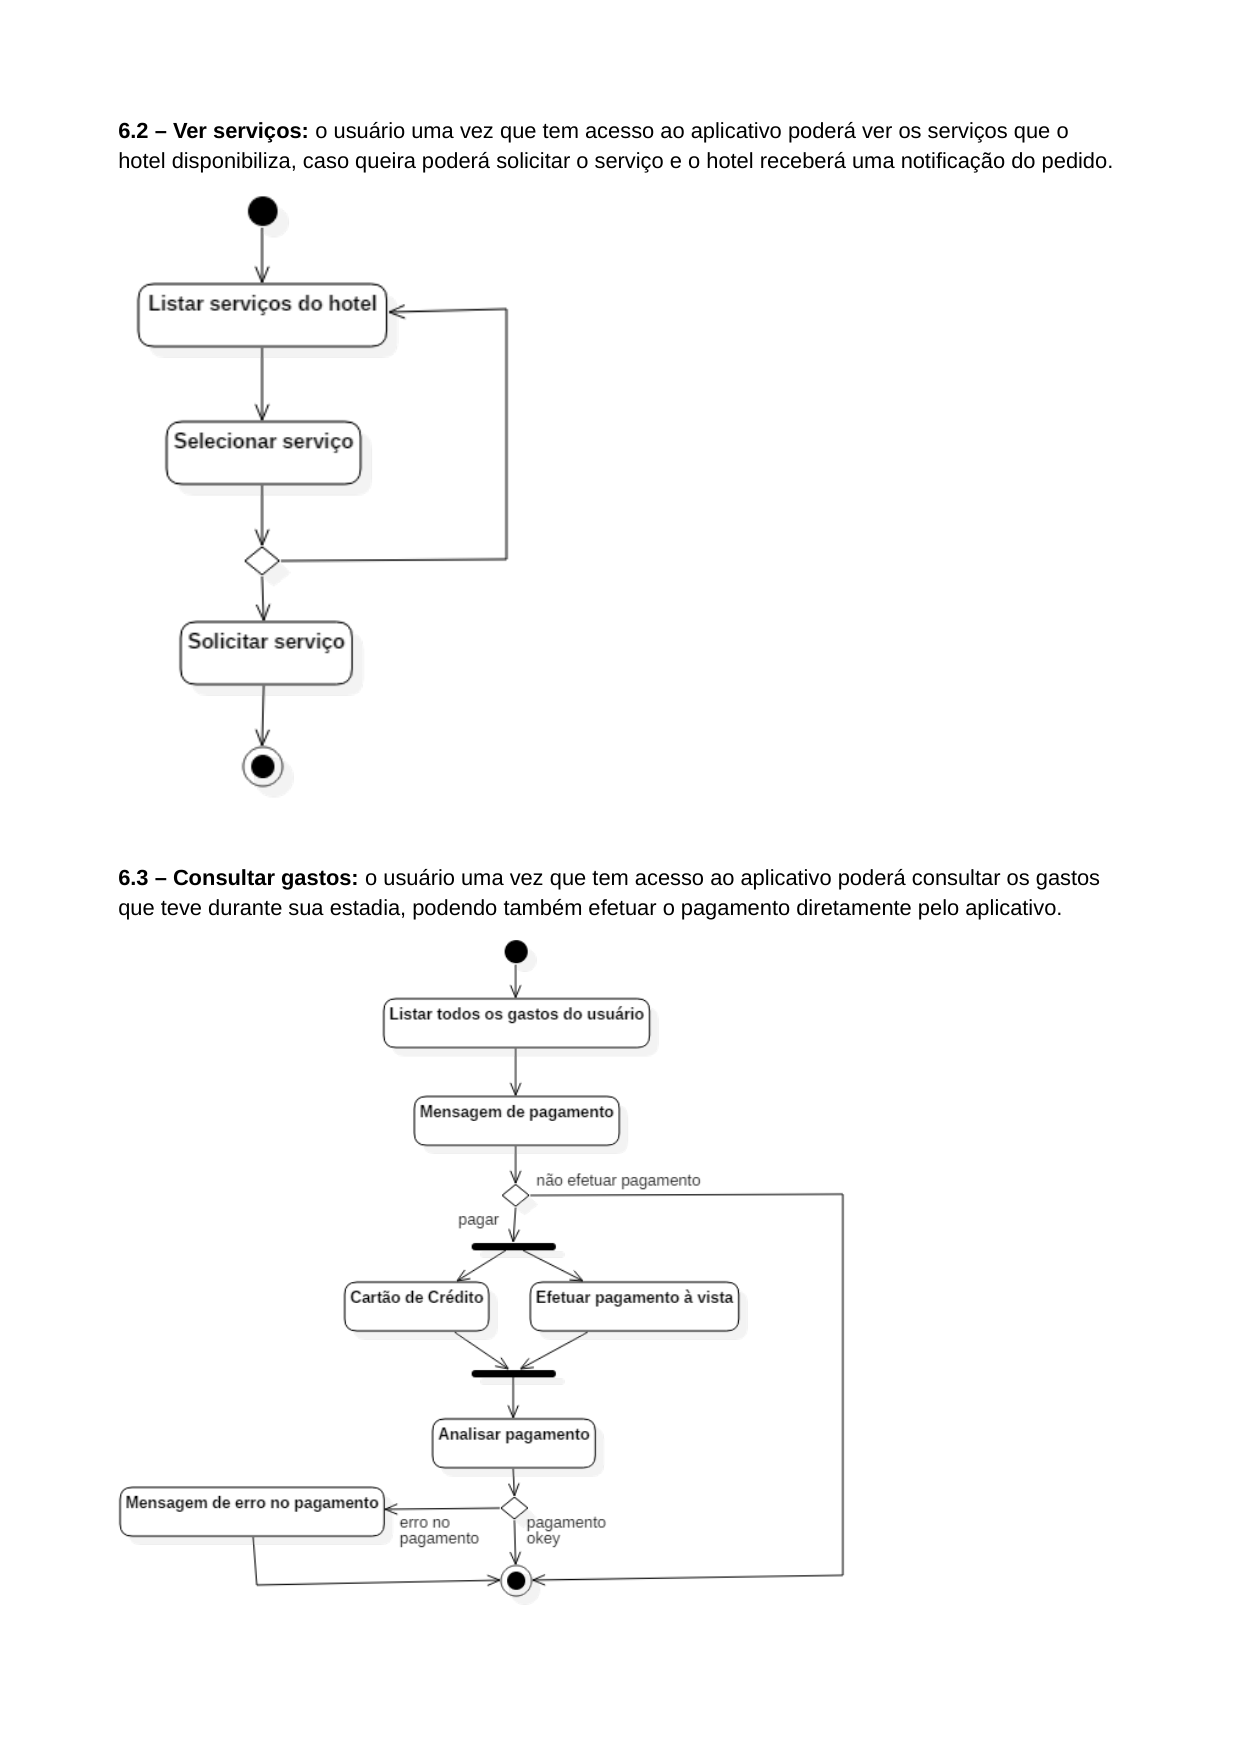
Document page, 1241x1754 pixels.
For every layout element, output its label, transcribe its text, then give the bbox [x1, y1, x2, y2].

picture [123, 181, 571, 849]
text 6.3 – Consultar gastos: o usuário uma vez que tem acesso ao aplicativo poderá consultar os gastos que teve durante sua estadia, podendo também efetuar o pagamento diretamente pelo aplicativo. [118, 865, 1122, 920]
text 6.2 – Ver serviços: o usuário uma vez que tem acesso ao aplicativo poderá ver os serviços que o hotel disponibiliza, caso queira poderá solicitar o serviço e o hotel receberá uma notificação do pedido. [118, 118, 1122, 173]
picture [108, 928, 893, 1645]
